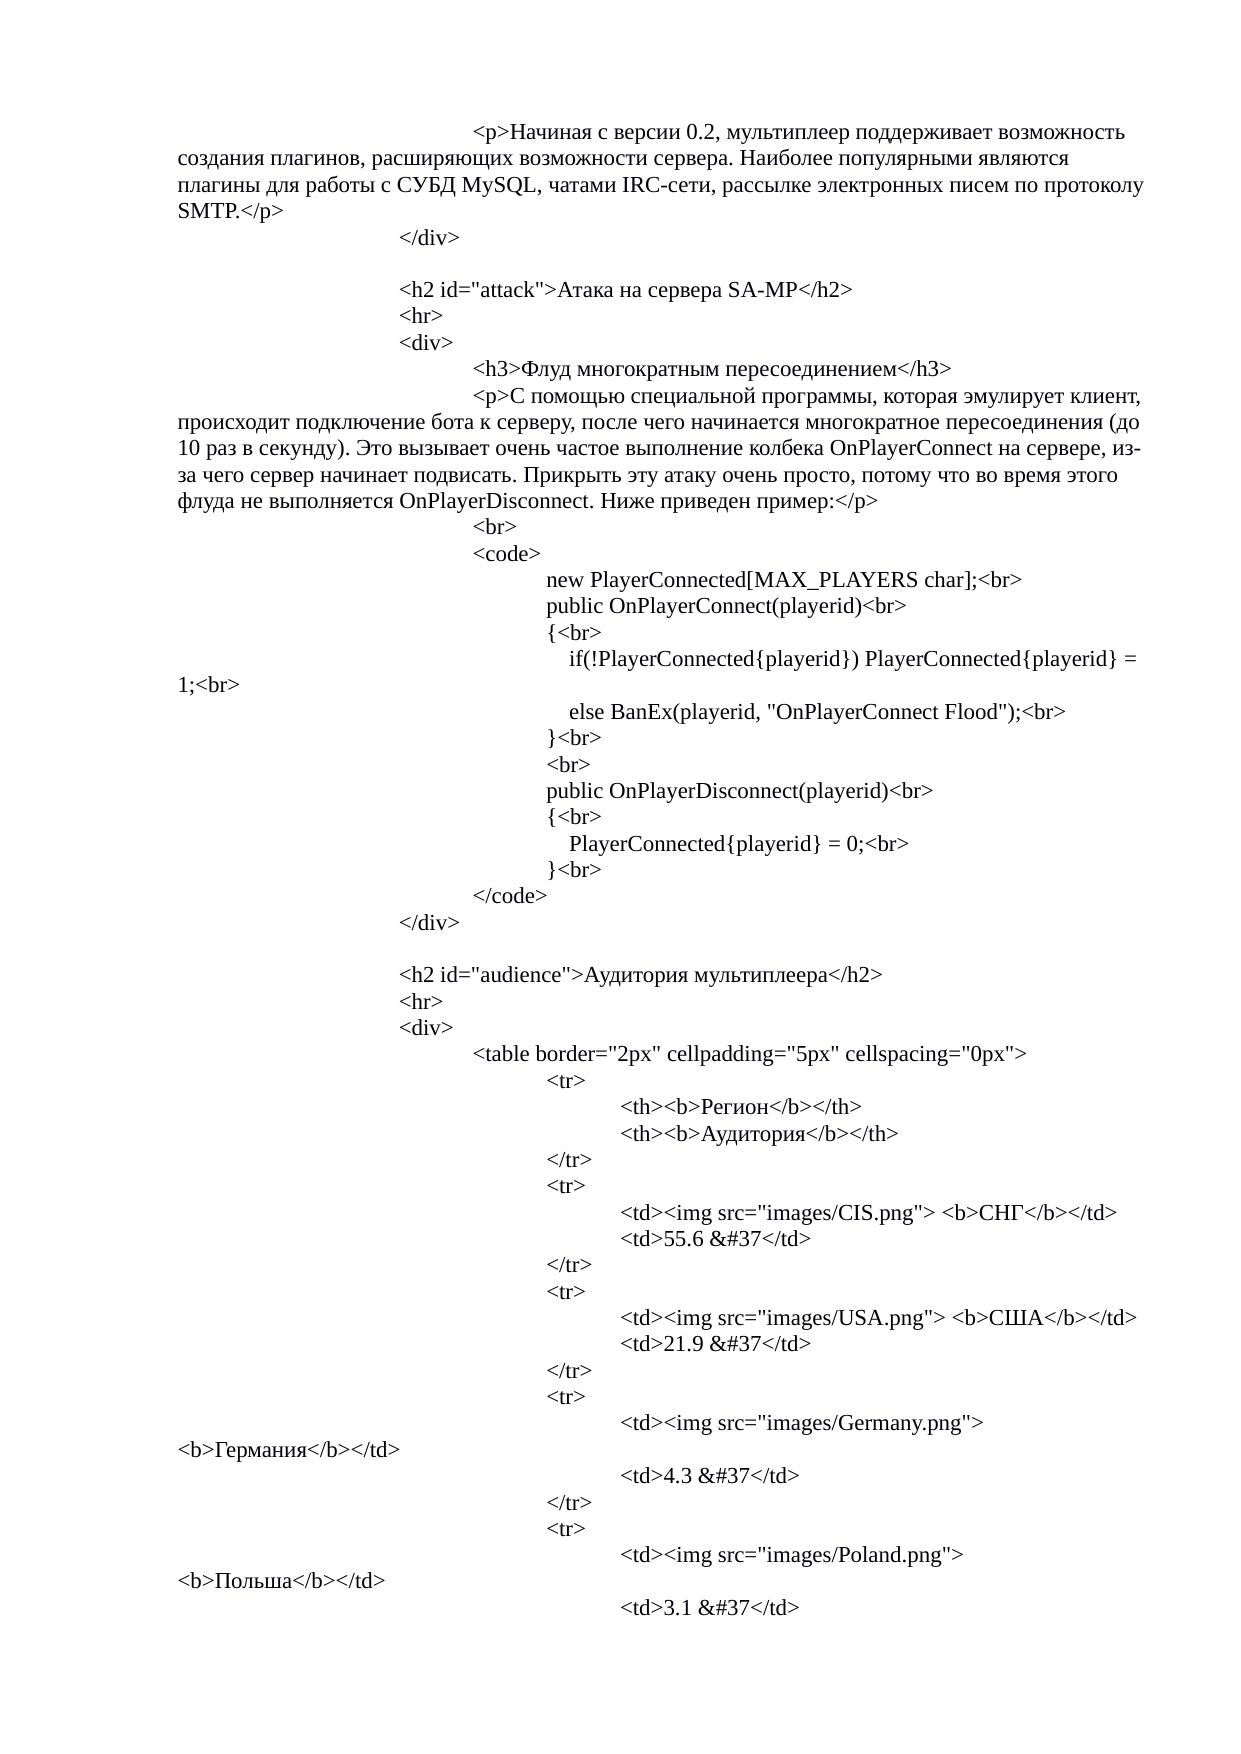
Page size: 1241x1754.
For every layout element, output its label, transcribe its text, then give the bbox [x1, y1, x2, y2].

text <td>4.3 &#37</td> [177, 1462, 1152, 1488]
text public OnPlayerConnect(playerid)<br> [177, 592, 1152, 619]
text <h3>Флуд многократным пересоединением</h3> [177, 355, 1152, 382]
text <td><img src="images/CIS.png"> <b>СНГ</b></td> [177, 1199, 1152, 1225]
text }<br> [177, 724, 1152, 751]
text <td><img src="images/Germany.png"> <b>Германия</b></td> [177, 1409, 1152, 1462]
text <th><b>Аудитория</b></th> [177, 1119, 1152, 1146]
text <th><b>Регион</b></th> [177, 1093, 1152, 1119]
text <code> [177, 540, 1152, 566]
text }<br> [177, 856, 1152, 882]
text <h2 id="attack">Атака на сервера SA-MP</h2> [177, 276, 1152, 303]
text <div> [177, 329, 1152, 355]
text <tr> [177, 1278, 1152, 1304]
text if(!PlayerConnected{playerid}) PlayerConnected{playerid} = 1;<br> [177, 645, 1152, 698]
text <table border="2px" cellpadding="5px" cellspacing="0px"> [177, 1041, 1152, 1067]
text <td><img src="images/USA.png"> <b>США</b></td> [177, 1304, 1152, 1330]
text PlayerConnected{playerid} = 0;<br> [177, 830, 1152, 856]
text {<br> [177, 803, 1152, 830]
text </tr> [177, 1251, 1152, 1278]
text <p>Начиная с версии 0.2, мультиплеер поддерживает возможность создания плагинов, расширяющих возможности сервера. Наиболее популярными являются плагины для работы с СУБД MySQL, чатами IRC-сети, рассылке электронных писем по протоколу SMTP.</p> [177, 118, 1152, 223]
text <div> [177, 1014, 1152, 1041]
text <hr> [177, 988, 1152, 1014]
text public OnPlayerDisconnect(playerid)<br> [177, 777, 1152, 803]
text </tr> [177, 1357, 1152, 1383]
text <tr> [177, 1067, 1152, 1093]
text <p>С помощью специальной программы, которая эмулирует клиент, происходит подключение бота к серверу, после чего начинается многократное пересоединения (до 10 раз в секунду). Это вызывает очень частое выполнение колбека OnPlayerConnect на сервере, из-за чего сервер начинает подвисать. Прикрыть эту атаку очень просто, потому что во время этого флуда не выполняется OnPlayerDisconnect. Ниже приведен пример:</p> [177, 382, 1152, 513]
text <tr> [177, 1172, 1152, 1199]
text new PlayerConnected[MAX_PLAYERS char];<br> [177, 566, 1152, 592]
text {<br> [177, 619, 1152, 645]
text </tr> [177, 1146, 1152, 1172]
text <br> [177, 751, 1152, 777]
text <hr> [177, 303, 1152, 329]
text else BanEx(playerid, "OnPlayerConnect Flood");<br> [177, 698, 1152, 724]
text </code> [177, 882, 1152, 909]
text <td><img src="images/Poland.png"> <b>Польша</b></td> [177, 1541, 1152, 1594]
text <td>3.1 &#37</td> [177, 1594, 1152, 1620]
text <tr> [177, 1383, 1152, 1409]
text </div> [177, 909, 1152, 935]
text <td>21.9 &#37</td> [177, 1330, 1152, 1357]
text </tr> [177, 1488, 1152, 1515]
text <tr> [177, 1515, 1152, 1541]
text <br> [177, 513, 1152, 540]
text </div> [177, 223, 1152, 250]
text <td>55.6 &#37</td> [177, 1225, 1152, 1251]
text <h2 id="audience">Аудитория мультиплеера</h2> [177, 961, 1152, 988]
